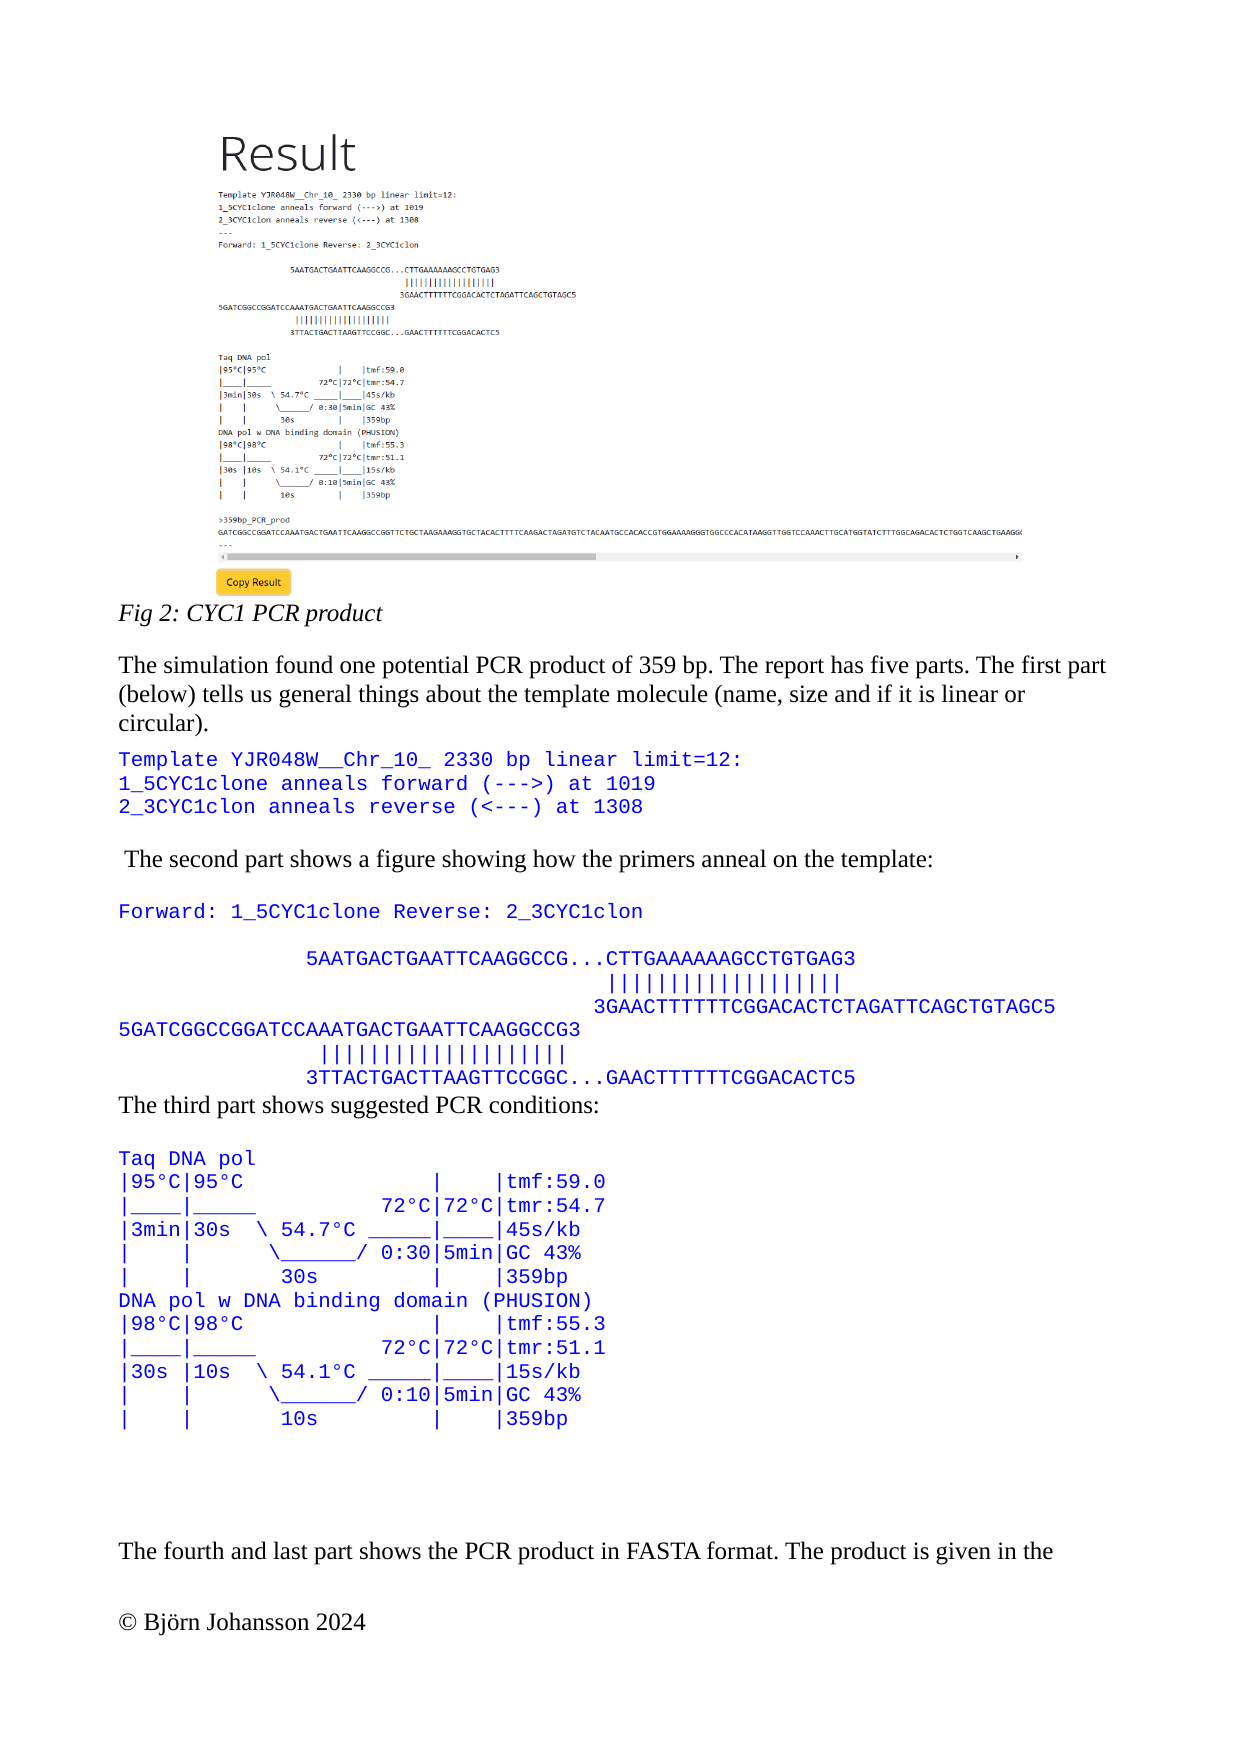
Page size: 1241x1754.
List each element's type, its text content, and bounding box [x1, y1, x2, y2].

text | | \______/ 0:10|5min|GC 43% [118, 1384, 1122, 1408]
text The second part shows a figure showing how the primers anneal on the template: [118, 844, 1122, 872]
text DNA pol w DNA binding domain (PHUSION) [118, 1290, 1122, 1313]
text |____|_____ 72°C|72°C|tmr:54.7 [118, 1195, 1122, 1219]
text Fig 2: CYC1 PCR product [118, 131, 1122, 627]
text |30s |10s \ 54.1°C _____|____|15s/kb [118, 1361, 1122, 1384]
text The simulation found one potential PCR product of 359 bp. The report has five parts. The first part (below) tells us general things about the template molecule (name, size and if it is linear or circular). [118, 650, 1122, 737]
text Taq DNA pol [118, 1148, 1122, 1171]
text ||||||||||||||||||| [118, 972, 1122, 996]
text 1_5CYC1clone anneals forward (--->) at 1019 [118, 773, 1122, 796]
text |98°C|98°C | |tmf:55.3 [118, 1313, 1122, 1337]
picture [213, 130, 1027, 598]
text The third part shows suggested PCR conditions: [118, 1090, 1122, 1119]
text Template YJR048W__Chr_10_ 2330 bp linear limit=12: [118, 749, 1122, 773]
text | | 10s | |359bp [118, 1408, 1122, 1432]
text 5GATCGGCCGGATCCAAATGACTGAATTCAAGGCCG3 [118, 1019, 1122, 1043]
text | | 30s | |359bp [118, 1266, 1122, 1290]
text Forward: 1_5CYC1clone Reverse: 2_3CYC1clon [118, 901, 1122, 925]
text 5AATGACTGAATTCAAGGCCG...CTTGAAAAAAGCCTGTGAG3 [118, 948, 1122, 972]
text 3TTACTGACTTAAGTTCCGGC...GAACTTTTTTCGGACACTC5 [118, 1067, 1122, 1090]
text |3min|30s \ 54.7°C _____|____|45s/kb [118, 1219, 1122, 1242]
text |||||||||||||||||||| [118, 1043, 1122, 1067]
text 3GAACTTTTTTCGGACACTCTAGATTCAGCTGTAGC5 [118, 996, 1122, 1019]
text |____|_____ 72°C|72°C|tmr:51.1 [118, 1337, 1122, 1361]
text | | \______/ 0:30|5min|GC 43% [118, 1242, 1122, 1266]
text |95°C|95°C | |tmf:59.0 [118, 1171, 1122, 1195]
text The fourth and last part shows the PCR product in FASTA format. The product is given in the [118, 1536, 1122, 1565]
text 2_3CYC1clon anneals reverse (<---) at 1308 [118, 796, 1122, 820]
